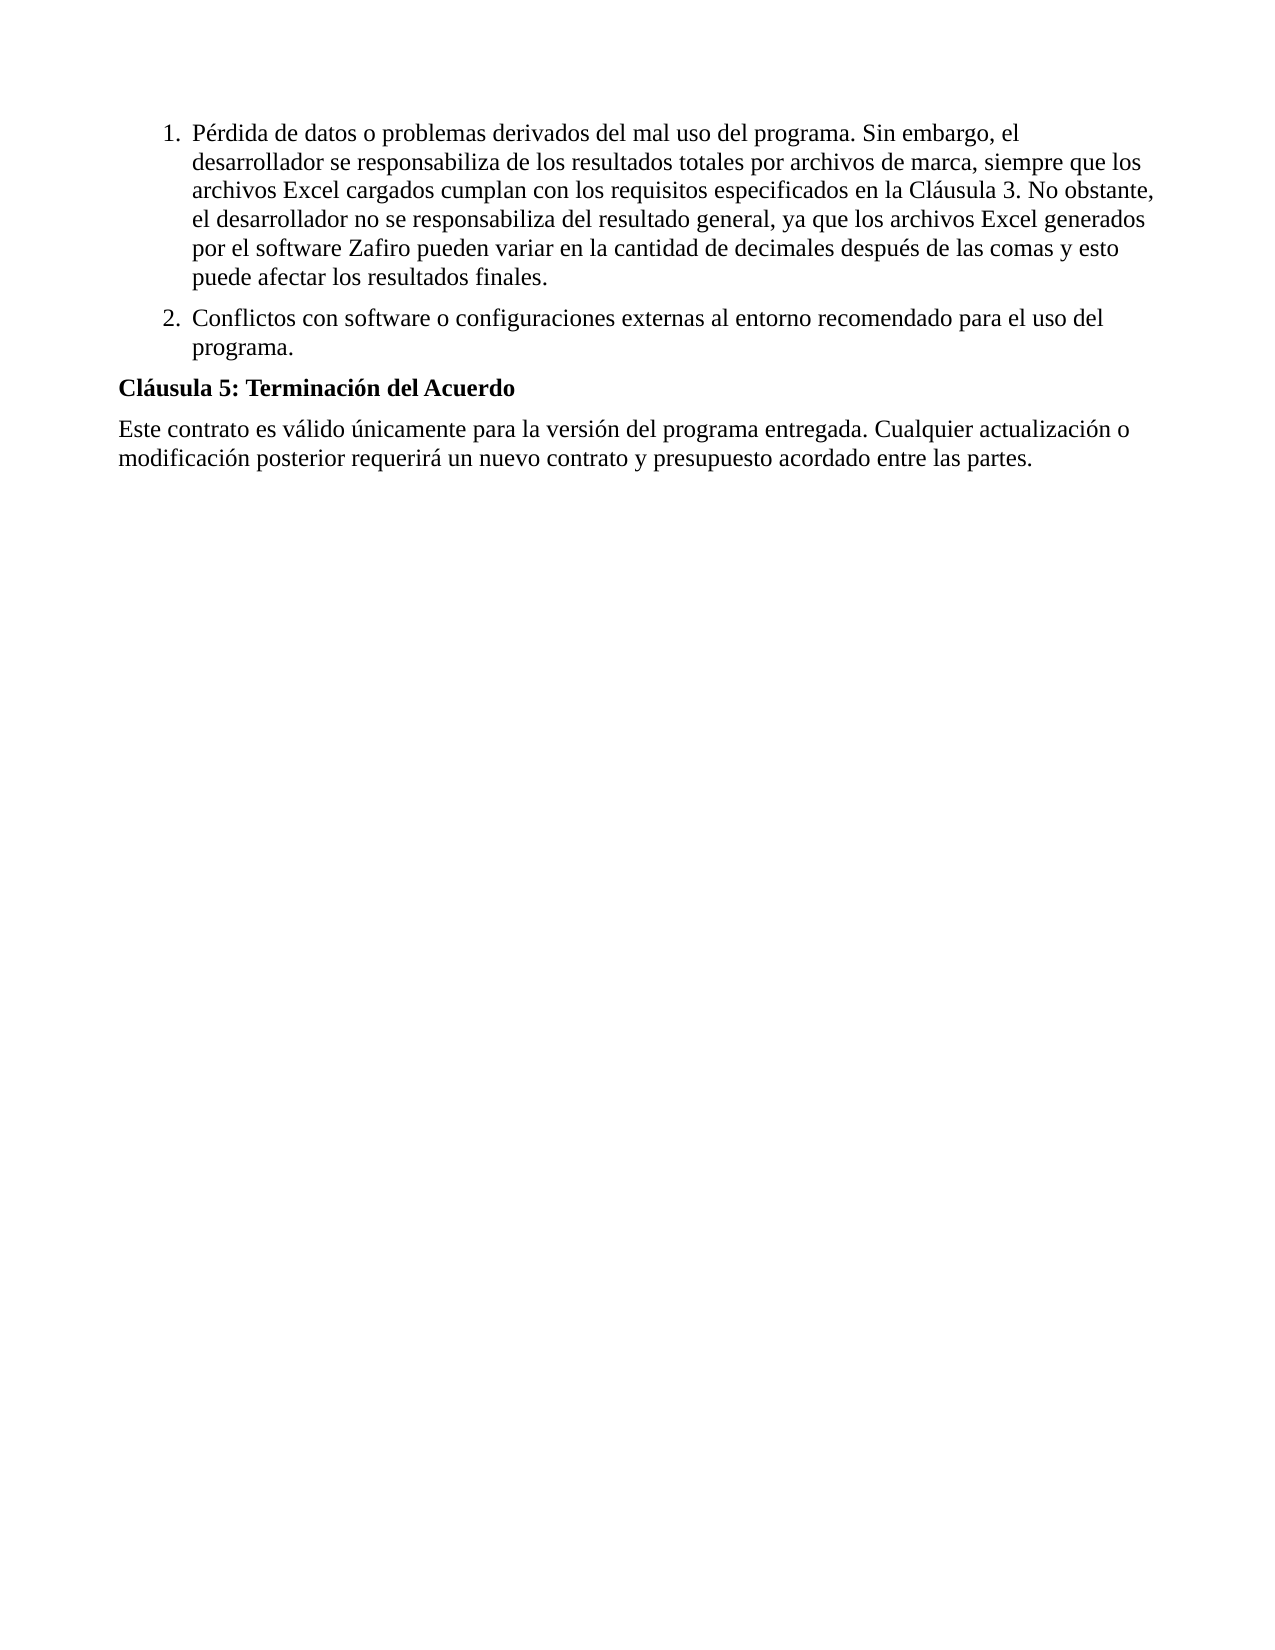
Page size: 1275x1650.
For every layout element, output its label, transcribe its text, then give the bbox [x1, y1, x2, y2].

text Cláusula 5: Terminación del Acuerdo [118, 373, 1157, 402]
text Este contrato es válido únicamente para la versión del programa entregada. Cualquier actualización o modificación posterior requerirá un nuevo contrato y presupuesto acordado entre las partes. [118, 414, 1157, 472]
list Pérdida de datos o problemas derivados del mal uso del programa. Sin embargo, el desarrollador se responsabiliza de los resultados totales por archivos de marca, siempre que los archivos Excel cargados cumplan con los requisitos especificados en la Cláusula 3. No obstante, el desarrollador no se responsabiliza del resultado general, ya que los archivos Excel generados por el software Zafiro pueden variar en la cantidad de decimales después de las comas y esto puede afectar los resultados finales. [162, 118, 1157, 291]
list Conflictos con software o configuraciones externas al entorno recomendado para el uso del programa. [162, 303, 1157, 361]
